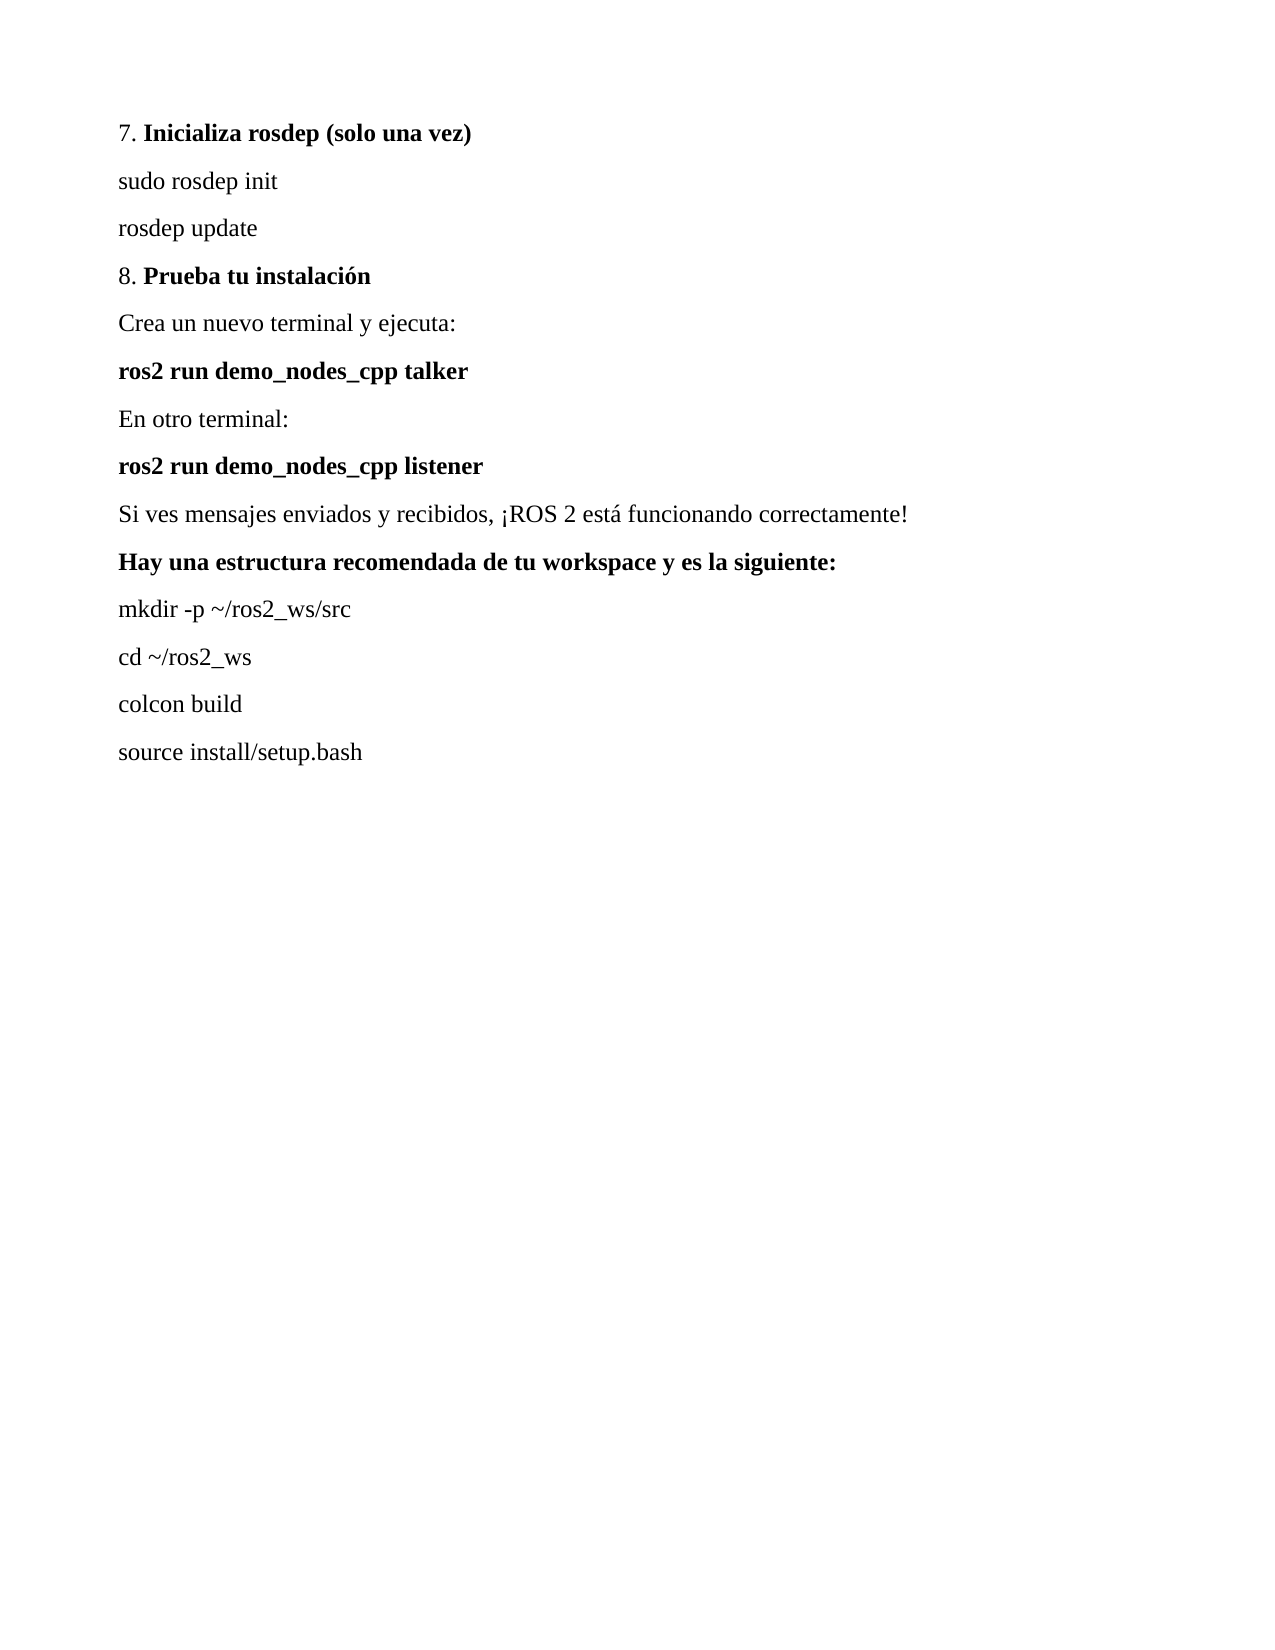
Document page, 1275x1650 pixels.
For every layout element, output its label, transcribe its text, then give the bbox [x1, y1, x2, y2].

text rosdep update [118, 213, 1157, 242]
text En otro terminal: [118, 404, 1157, 432]
text Hay una estructura recomendada de tu workspace y es la siguiente: [118, 547, 1157, 575]
text ros2 run demo_nodes_cpp talker [118, 356, 1157, 385]
text sudo rosdep init [118, 166, 1157, 194]
text Crea un nuevo terminal y ejecuta: [118, 308, 1157, 337]
text 7. Inicializa rosdep (solo una vez) [118, 118, 1157, 147]
text mkdir -p ~/ros2_ws/src [118, 594, 1157, 623]
text cd ~/ros2_ws [118, 642, 1157, 671]
text colcon build [118, 689, 1157, 718]
text 8. Prueba tu instalación [118, 261, 1157, 290]
text source install/setup.bash [118, 737, 1157, 766]
text ros2 run demo_nodes_cpp listener [118, 451, 1157, 480]
text Si ves mensajes enviados y recibidos, ¡ROS 2 está funcionando correctamente! [118, 499, 1157, 528]
